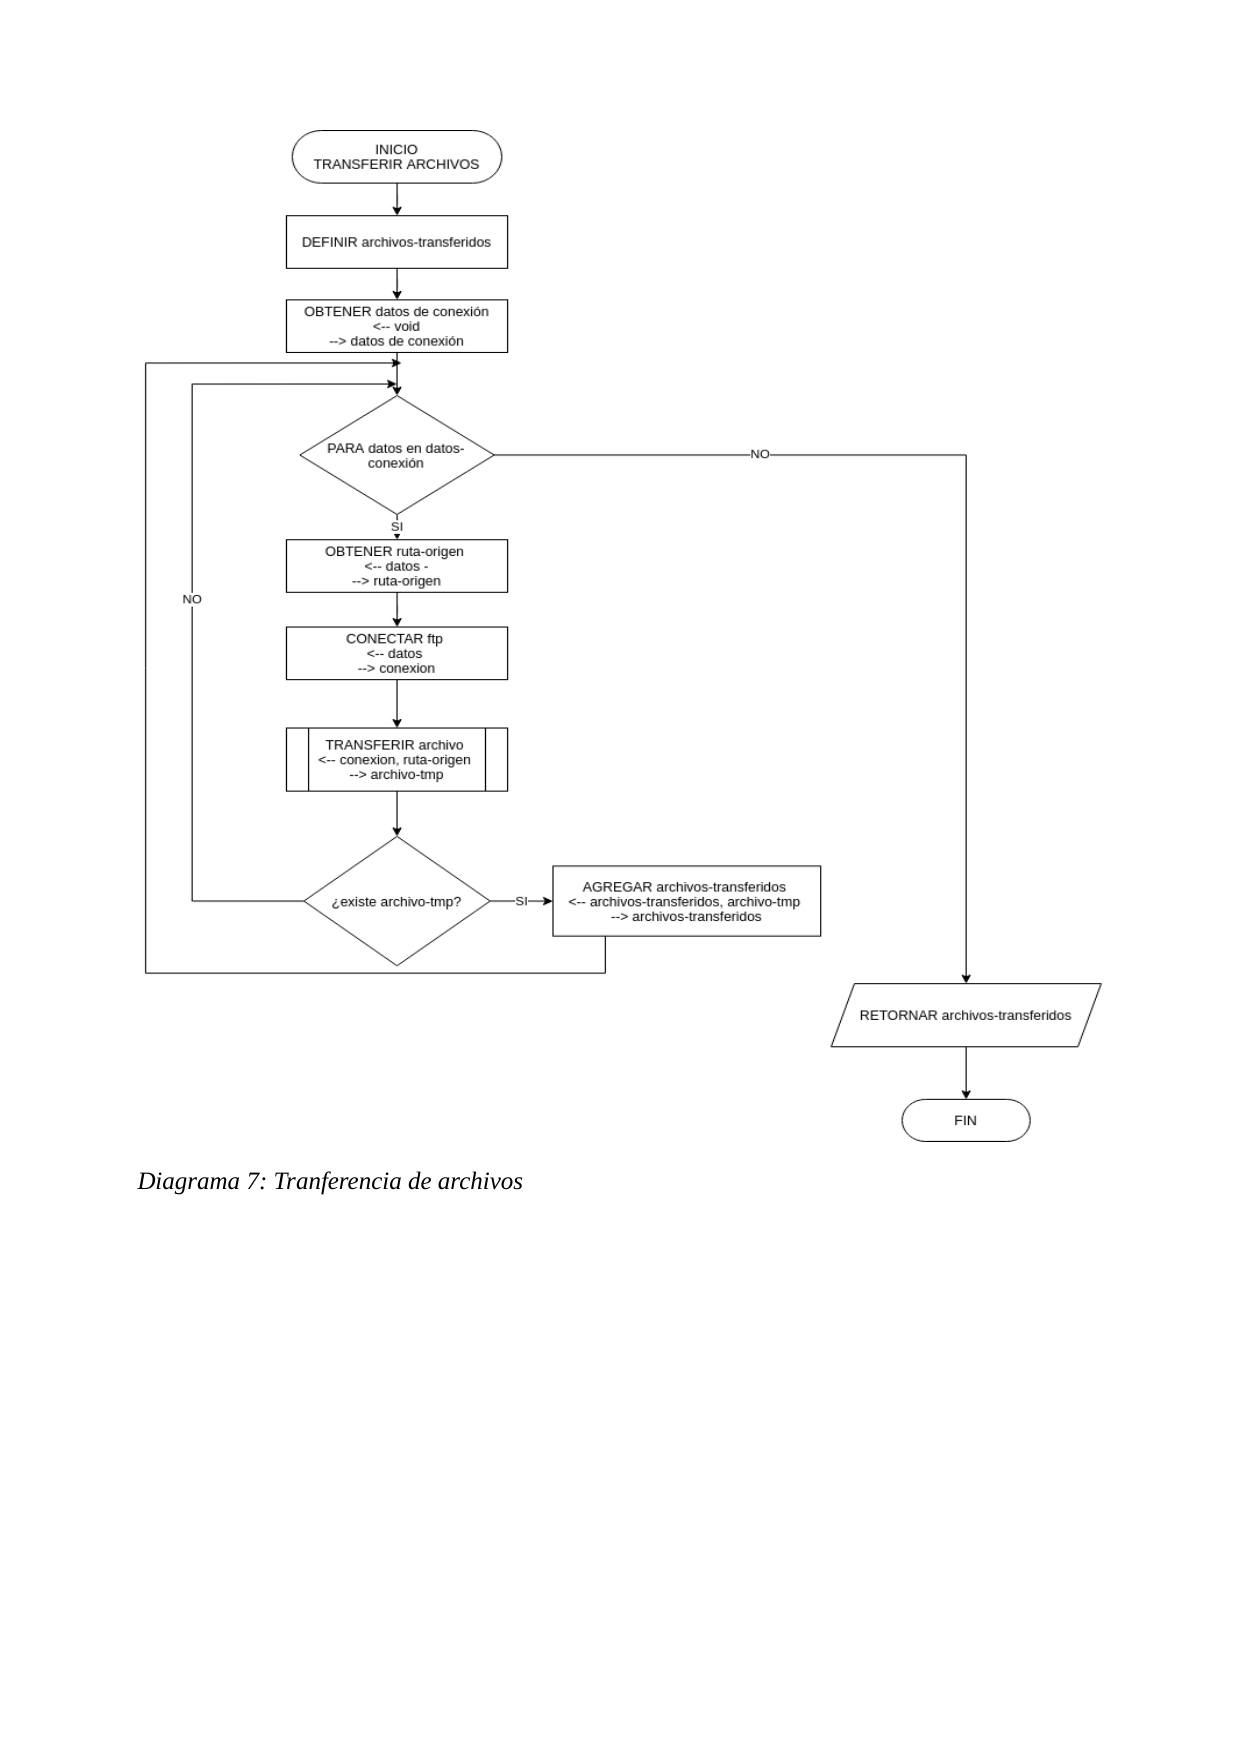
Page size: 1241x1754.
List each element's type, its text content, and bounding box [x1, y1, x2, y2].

picture [137, 130, 1103, 1142]
text Diagrama 7: Tranferencia de archivos [137, 1166, 1103, 1195]
